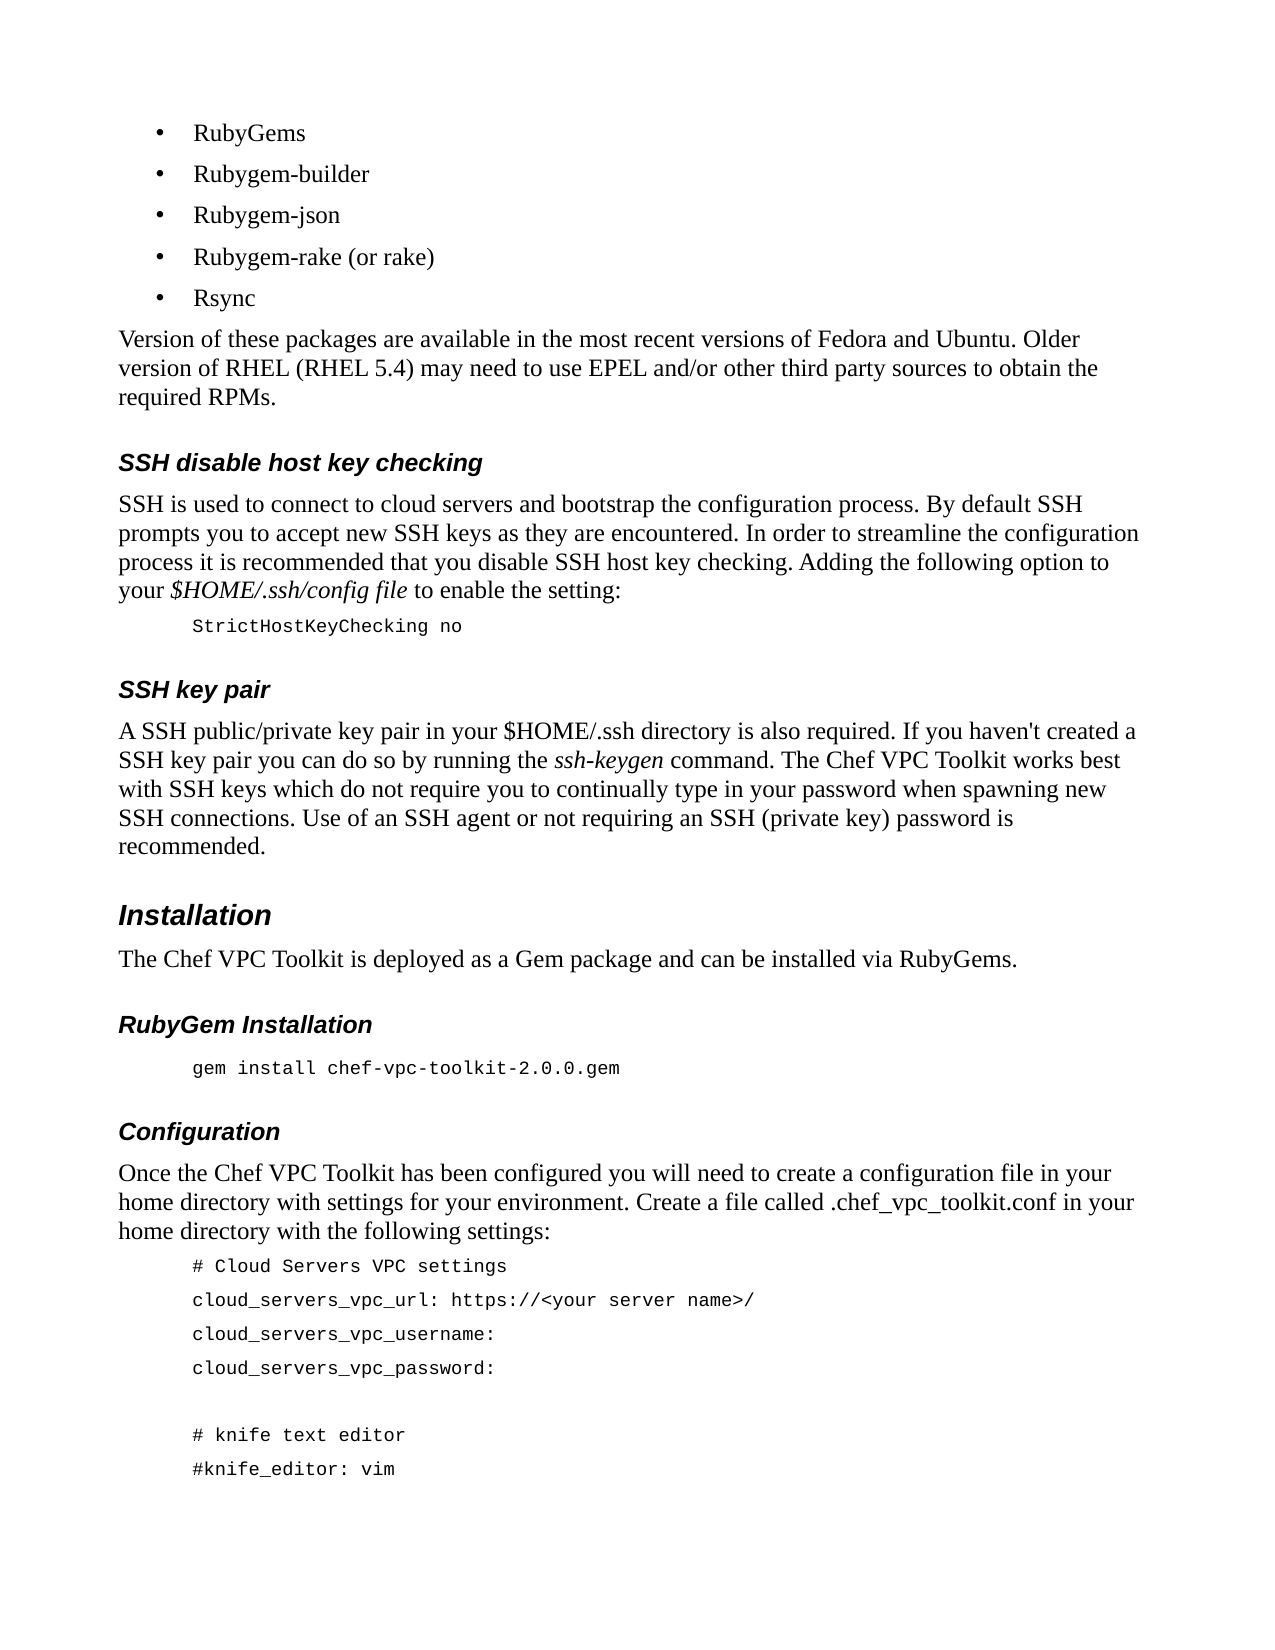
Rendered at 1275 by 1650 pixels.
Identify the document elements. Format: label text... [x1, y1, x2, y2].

subtitle Configuration [118, 1117, 1157, 1146]
text #knife_editor: vim [118, 1460, 1157, 1481]
text Once the Chef VPC Toolkit has been configured you will need to create a configuration file in your home directory with settings for your environment. Create a file called .chef_vpc_toolkit.conf in your home directory with the following settings: [118, 1158, 1157, 1245]
text Version of these packages are available in the most recent versions of Fedora and Ubuntu. Older version of RHEL (RHEL 5.4) may need to use EPEL and/or other third party sources to obtain the required RPMs. [118, 324, 1157, 411]
text cloud_servers_vpc_username: [118, 1325, 1157, 1346]
text gem install chef-vpc-toolkit-2.0.0.gem [118, 1051, 1157, 1080]
text The Chef VPC Toolkit is deployed as a Gem package and can be installed via RubyGems. [118, 944, 1157, 972]
text StrictHostKeyChecking no [118, 617, 1157, 638]
subtitle RubyGem Installation [118, 1010, 1157, 1038]
text # knife text editor [118, 1426, 1157, 1447]
list Rubygem-builder [156, 159, 1157, 188]
list RubyGems [156, 118, 1157, 147]
subtitle Installation [58, 898, 1157, 931]
text # Cloud Servers VPC settings [118, 1257, 1157, 1278]
text cloud_servers_vpc_url: https://<your server name>/ [118, 1291, 1157, 1312]
text cloud_servers_vpc_password: [118, 1358, 1157, 1380]
text SSH is used to connect to cloud servers and bootstrap the configuration process. By default SSH prompts you to accept new SSH keys as they are encountered. In order to streamline the configuration process it is recommended that you disable SSH host key checking. Adding the following option to your $HOME/.ssh/config file to enable the setting: [118, 489, 1157, 604]
subtitle SSH key pair [118, 675, 1157, 704]
text A SSH public/private key pair in your $HOME/.ssh directory is also required. If you haven't created a SSH key pair you can do so by running the ssh-keygen command. The Chef VPC Toolkit works best with SSH keys which do not require you to continually type in your password when spawning new SSH connections. Use of an SSH agent or not requiring an SSH (private key) password is recommended. [118, 716, 1157, 860]
list Rsync [156, 283, 1157, 312]
list Rubygem-json [156, 201, 1157, 229]
list Rubygem-rake (or rake) [156, 242, 1157, 271]
subtitle SSH disable host key checking [118, 448, 1157, 477]
